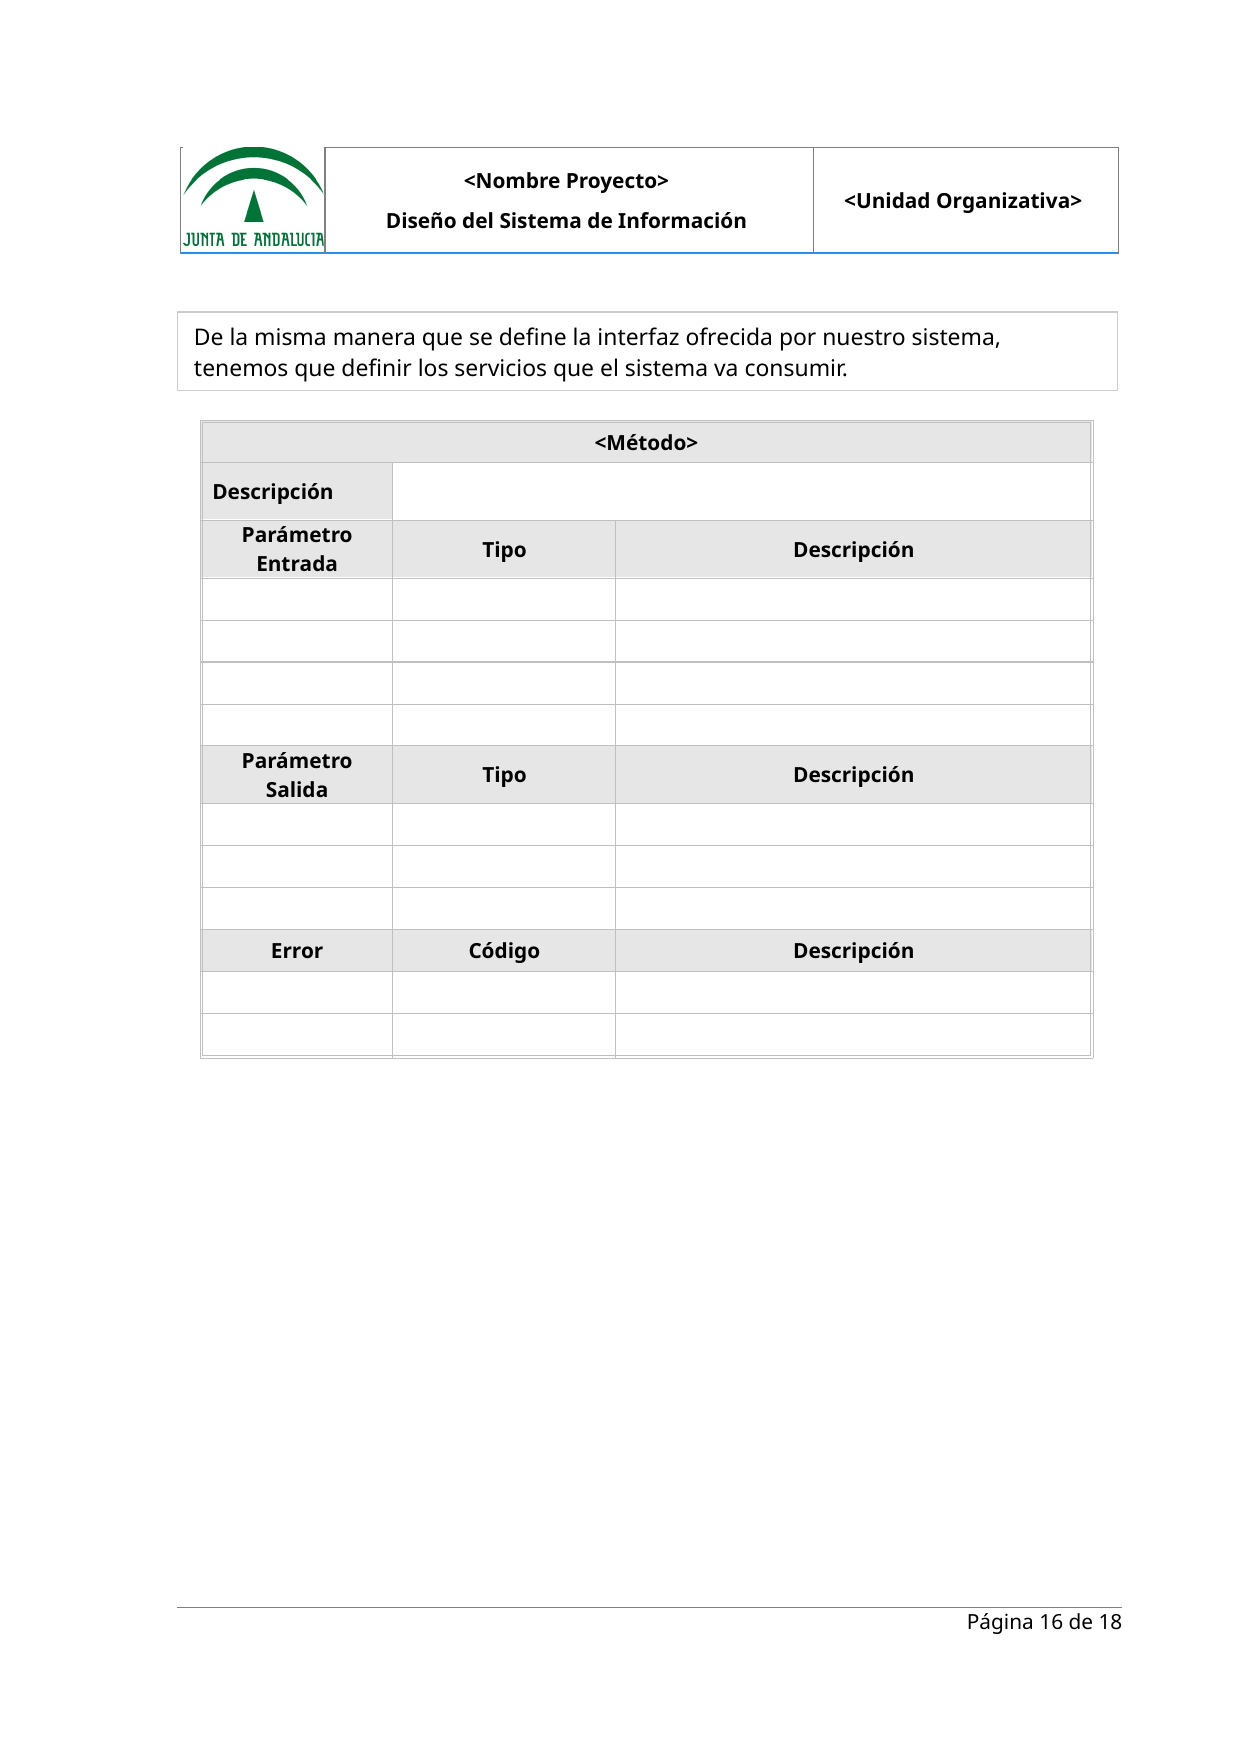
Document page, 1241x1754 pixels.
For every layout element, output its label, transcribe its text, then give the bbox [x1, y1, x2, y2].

table_cell [393, 888, 615, 929]
table_cell [616, 579, 1090, 619]
table_cell [616, 846, 1090, 887]
table_cell [203, 663, 392, 703]
table_cell Descripción [203, 463, 392, 519]
table_cell Tipo [393, 746, 615, 803]
table_cell Código [393, 930, 615, 971]
table_cell Descripción [616, 930, 1090, 971]
table_cell [393, 663, 615, 703]
text De la misma manera que se define la interfaz ofrecida por nuestro sistema, tenemos que definir los servicios que el sistema va consumir. [194, 321, 1101, 382]
table_cell [616, 705, 1090, 745]
table_cell [616, 804, 1090, 845]
table_cell [203, 579, 392, 619]
table_cell [393, 705, 615, 745]
table_cell Error [203, 930, 392, 971]
table_cell Parámetro Entrada [203, 521, 392, 577]
table_cell [203, 1014, 392, 1055]
table_cell [203, 705, 392, 745]
table_cell [393, 972, 615, 1013]
table_cell [203, 888, 392, 929]
table_cell [393, 804, 615, 845]
table_cell [616, 972, 1090, 1013]
table_cell [203, 846, 392, 887]
table_cell [616, 621, 1090, 661]
table_header <Método> [203, 423, 1090, 462]
table_cell [393, 846, 615, 887]
table_cell [203, 804, 392, 845]
table_cell Tipo [393, 521, 615, 577]
table_cell [616, 1014, 1090, 1055]
table_cell [616, 888, 1090, 929]
table_cell [393, 579, 615, 619]
table_cell [393, 463, 1090, 519]
table_cell [203, 972, 392, 1013]
table_cell [616, 663, 1090, 703]
table_cell [393, 1014, 615, 1055]
table_cell Descripción [616, 746, 1090, 803]
picture [183, 147, 324, 246]
table_cell Parámetro Salida [203, 746, 392, 803]
table_cell [203, 621, 392, 661]
table_cell [393, 621, 615, 661]
table_cell Descripción [616, 521, 1090, 577]
